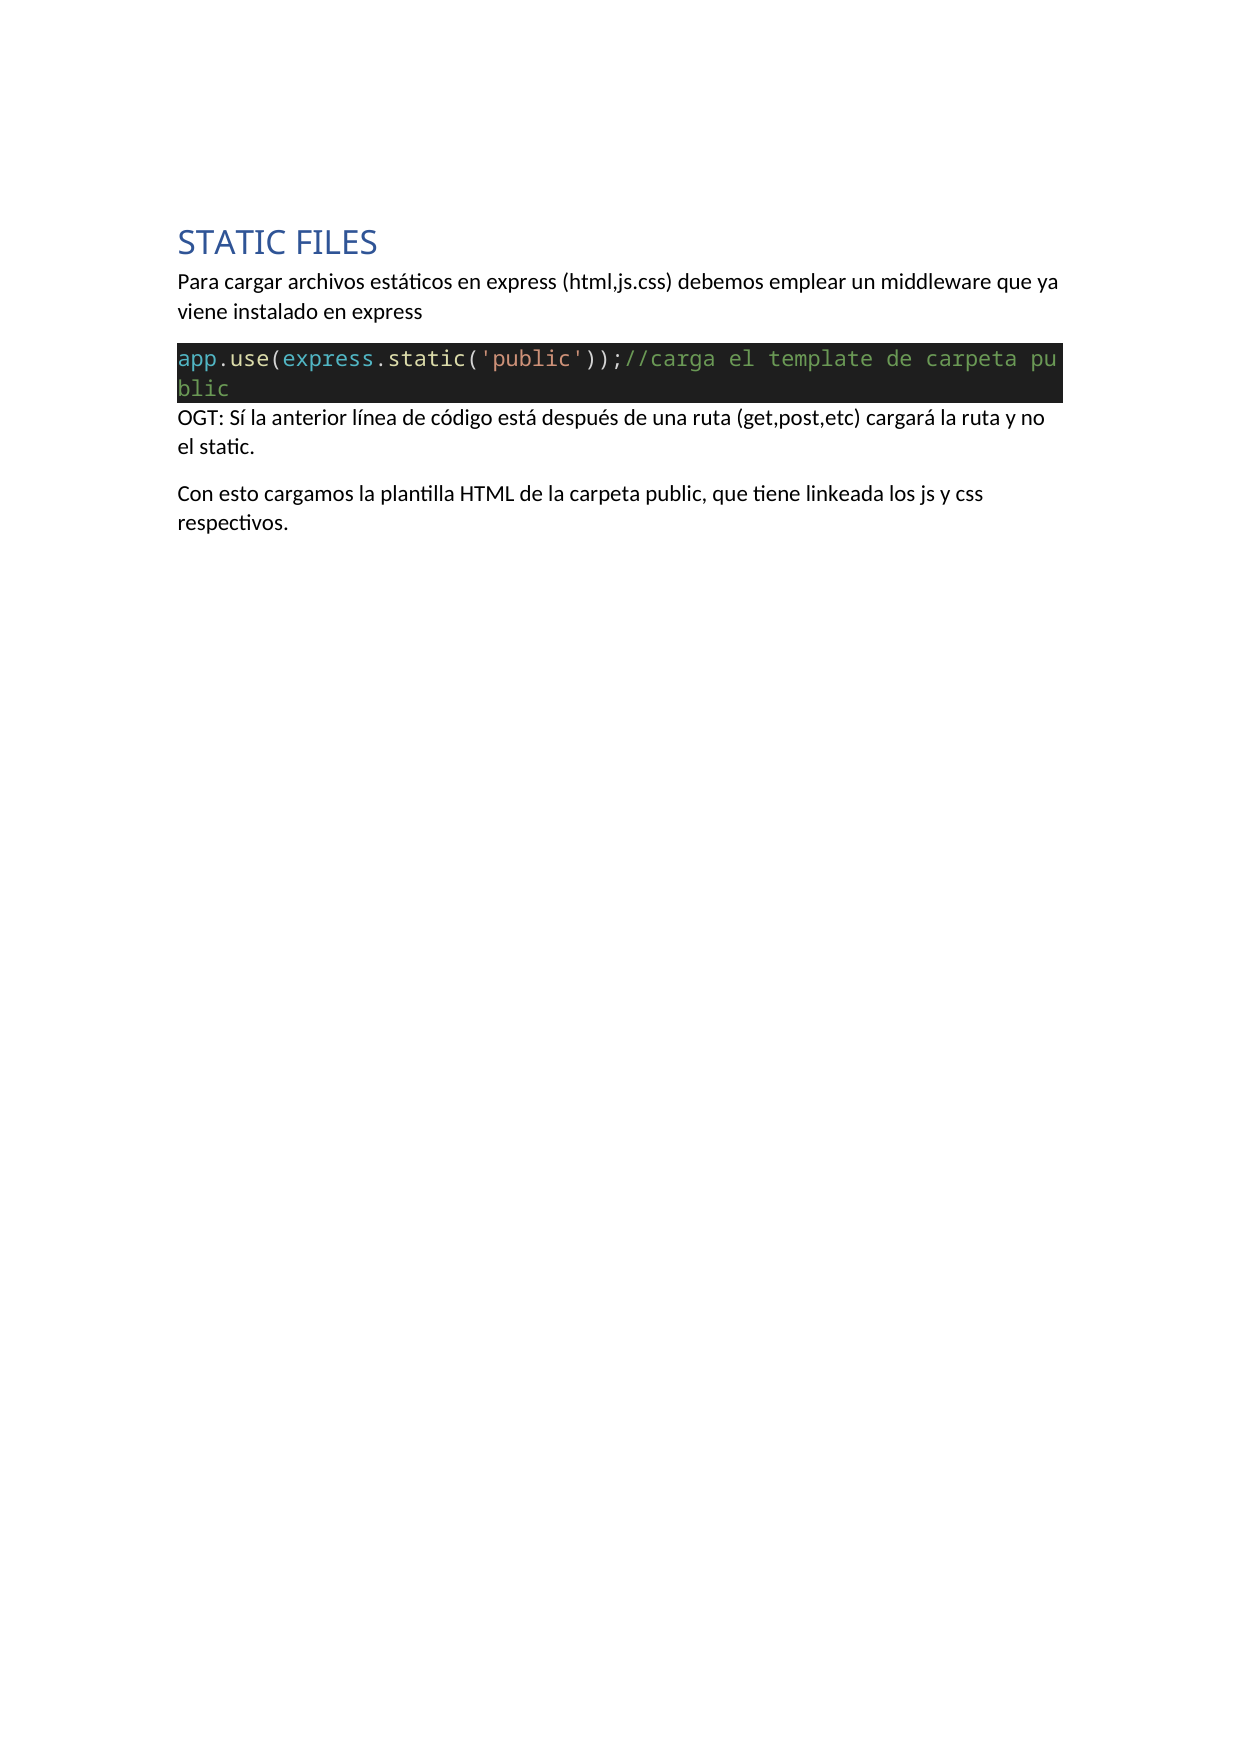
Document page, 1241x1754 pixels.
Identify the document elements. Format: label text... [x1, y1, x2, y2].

text Con esto cargamos la plantilla HTML de la carpeta public, que tiene linkeada los js y css respectivos. [177, 479, 1063, 536]
text OGT: Sí la anterior línea de código está después de una ruta (get,post,etc) cargará la ruta y no el static. [177, 403, 1063, 460]
subtitle STATIC FILES [177, 219, 1063, 264]
text app.use(express.static('public'));//carga el template de carpeta public [177, 343, 1063, 403]
text Para cargar archivos estáticos en express (html,js.css) debemos emplear un middleware que ya viene instalado en express [177, 267, 1063, 325]
